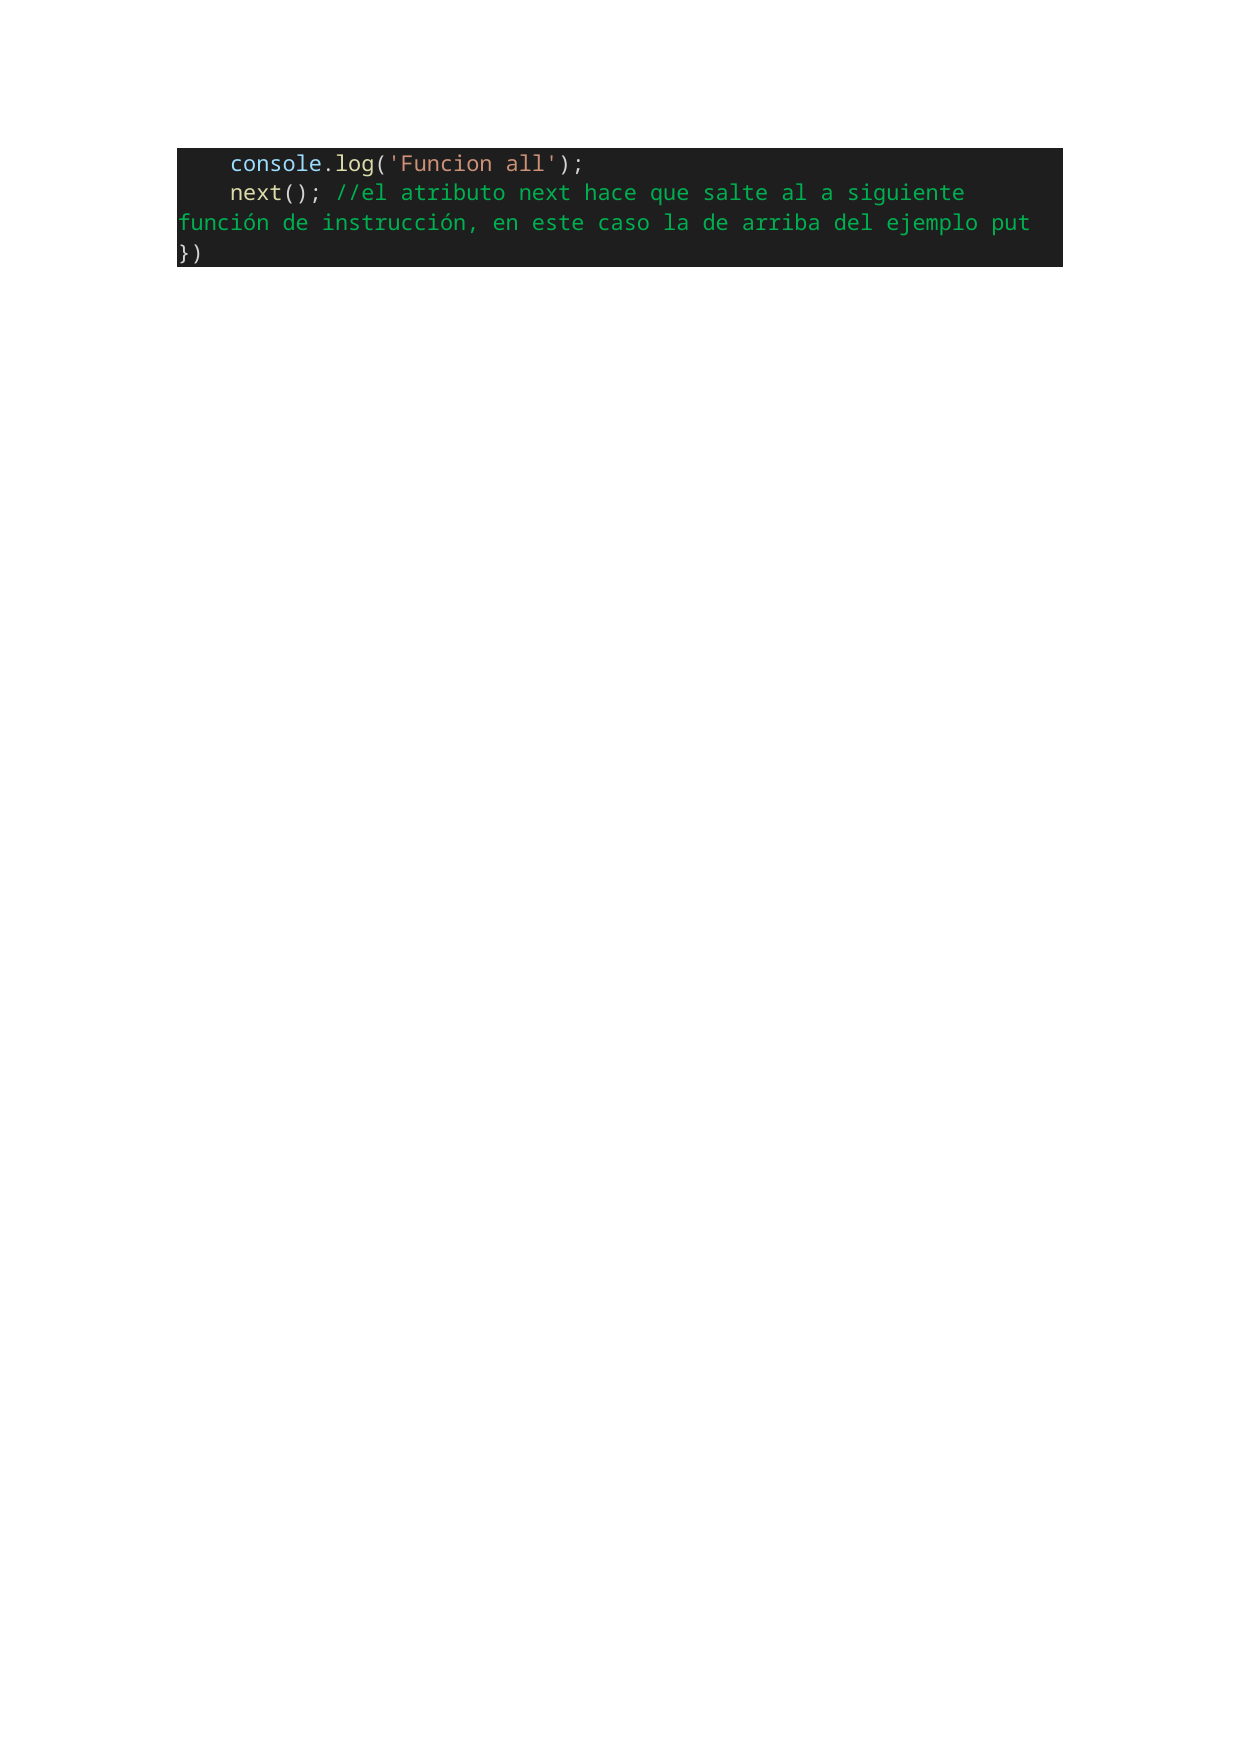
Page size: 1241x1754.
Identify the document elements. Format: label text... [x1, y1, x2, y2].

text console.log('Funcion all'); [177, 148, 1063, 177]
text }) [177, 237, 1063, 267]
text next(); //el atributo next hace que salte al a siguiente función de instrucción, en este caso la de arriba del ejemplo put [177, 177, 1063, 237]
